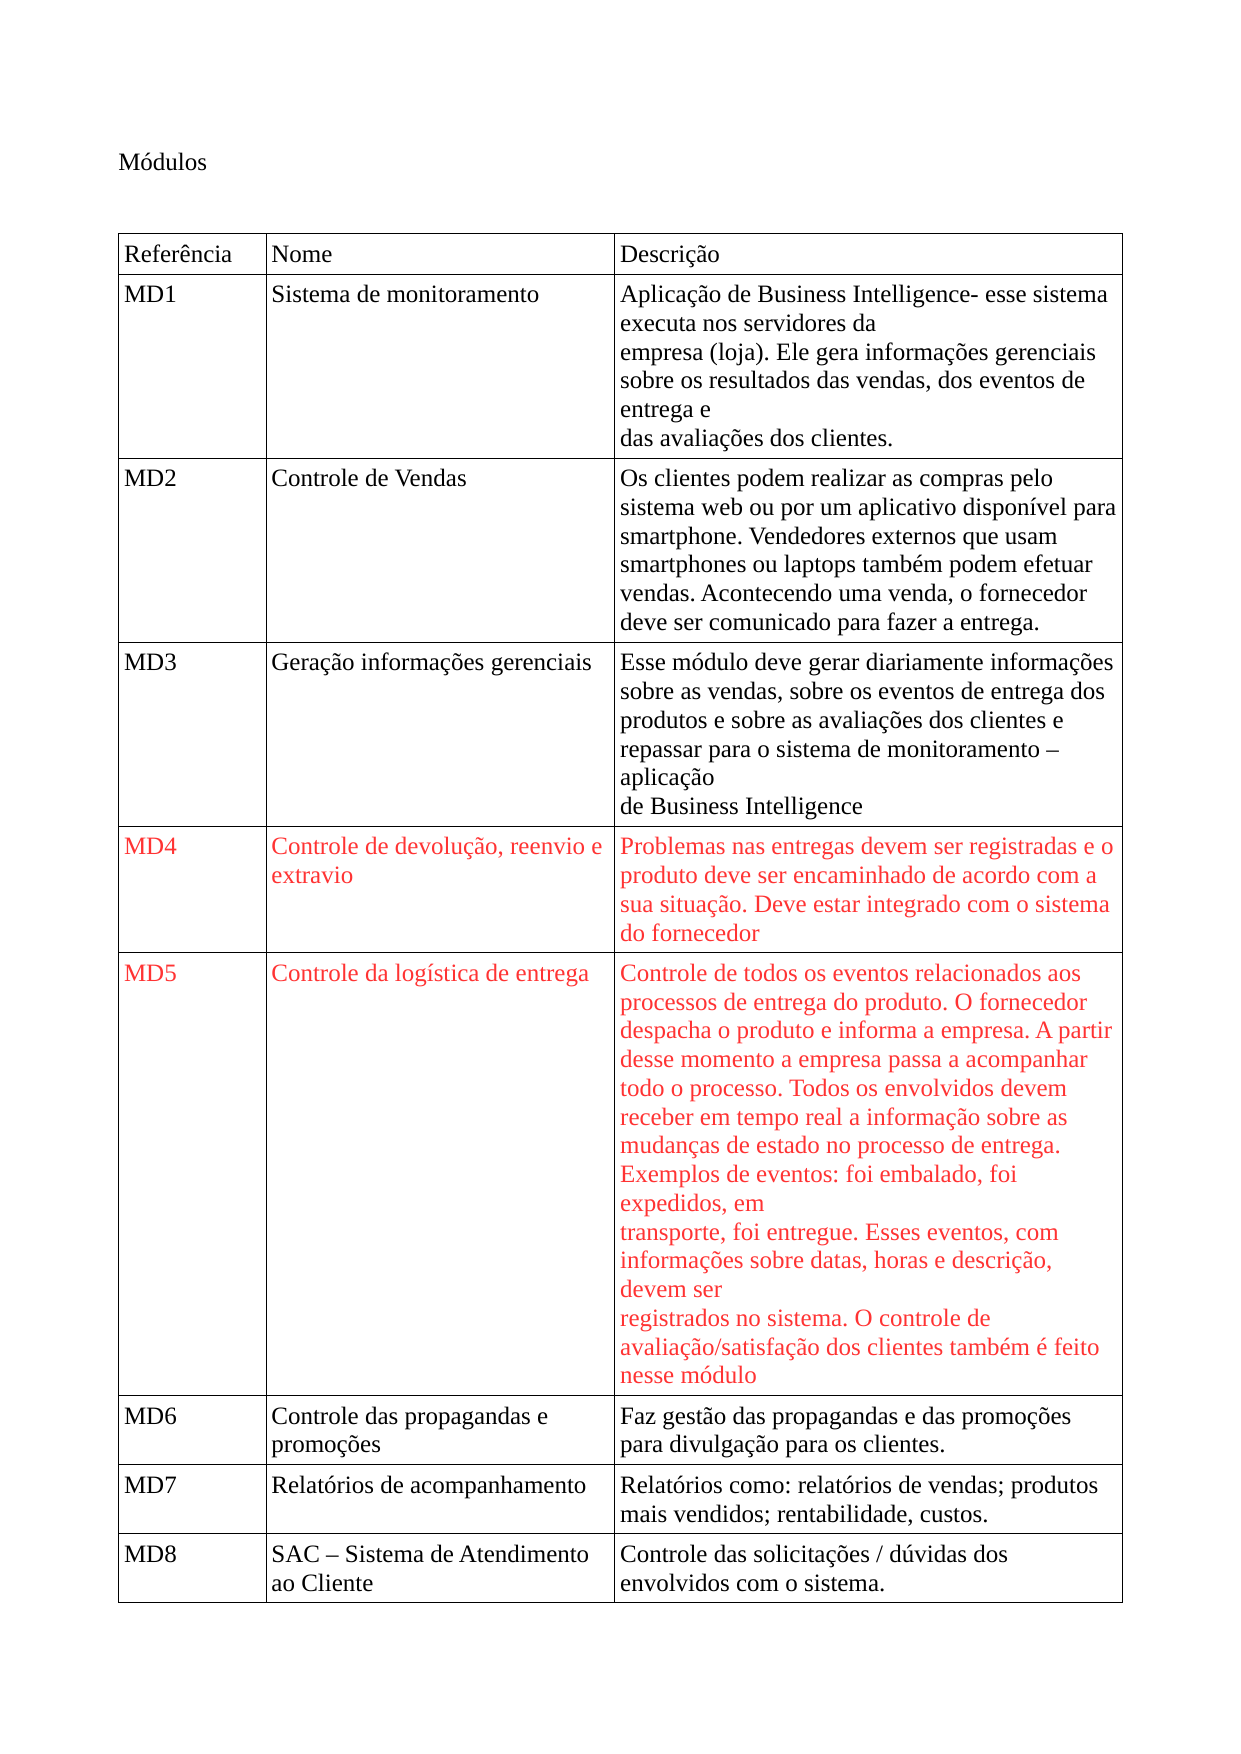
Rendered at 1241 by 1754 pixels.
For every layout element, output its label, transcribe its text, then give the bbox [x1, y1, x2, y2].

table_cell Relatórios como: relatórios de vendas; produtos mais vendidos; rentabilidade, custos. [615, 1465, 1122, 1533]
table_cell MD8 [119, 1534, 266, 1602]
table_cell Problemas nas entregas devem ser registradas e o produto deve ser encaminhado de acordo com a sua situação. Deve estar integrado com o sistema do fornecedor [615, 827, 1122, 952]
table_cell Controle das propagandas e promoções [267, 1396, 614, 1464]
table_cell MD2 [119, 459, 266, 642]
table_cell Faz gestão das propagandas e das promoções para divulgação para os clientes. [615, 1396, 1122, 1464]
table_cell MD6 [119, 1396, 266, 1464]
table_cell MD3 [119, 643, 266, 826]
table_cell MD4 [119, 827, 266, 952]
table_cell Esse módulo deve gerar diariamente informações sobre as vendas, sobre os eventos de entrega dos produtos e sobre as avaliações dos clientes e repassar para o sistema de monitoramento – aplicação de Business Intelligence [615, 643, 1122, 826]
text Módulos [118, 147, 1122, 176]
table_cell SAC – Sistema de Atendimento ao Cliente [267, 1534, 614, 1602]
table_cell Controle das solicitações / dúvidas dos envolvidos com o sistema. [615, 1534, 1122, 1602]
table_cell Controle de devolução, reenvio e extravio [267, 827, 614, 952]
table_cell Geração informações gerenciais [267, 643, 614, 826]
table_cell Controle da logística de entrega [267, 953, 614, 1395]
table_cell MD5 [119, 953, 266, 1395]
table_cell MD7 [119, 1465, 266, 1533]
table_cell Controle de Vendas [267, 459, 614, 642]
table_cell Os clientes podem realizar as compras pelo sistema web ou por um aplicativo disponível para smartphone. Vendedores externos que usam smartphones ou laptops também podem efetuar vendas. Acontecendo uma venda, o fornecedor deve ser comunicado para fazer a entrega. [615, 459, 1122, 642]
table_cell Relatórios de acompanhamento [267, 1465, 614, 1533]
table_header Descrição [615, 234, 1122, 273]
table_header Referência [119, 234, 266, 273]
table_cell Aplicação de Business Intelligence- esse sistema executa nos servidores da empresa (loja). Ele gera informações gerenciais sobre os resultados das vendas, dos eventos de entrega e das avaliações dos clientes. [615, 275, 1122, 457]
table_cell Sistema de monitoramento [267, 275, 614, 457]
table_cell MD1 [119, 275, 266, 457]
table_cell Controle de todos os eventos relacionados aos processos de entrega do produto. O fornecedor despacha o produto e informa a empresa. A partir desse momento a empresa passa a acompanhar todo o processo. Todos os envolvidos devem receber em tempo real a informação sobre as mudanças de estado no processo de entrega. Exemplos de eventos: foi embalado, foi expedidos, em transporte, foi entregue. Esses eventos, com informações sobre datas, horas e descrição, devem ser registrados no sistema. O controle de avaliação/satisfação dos clientes também é feito nesse módulo [615, 953, 1122, 1395]
table_header Nome [267, 234, 614, 273]
